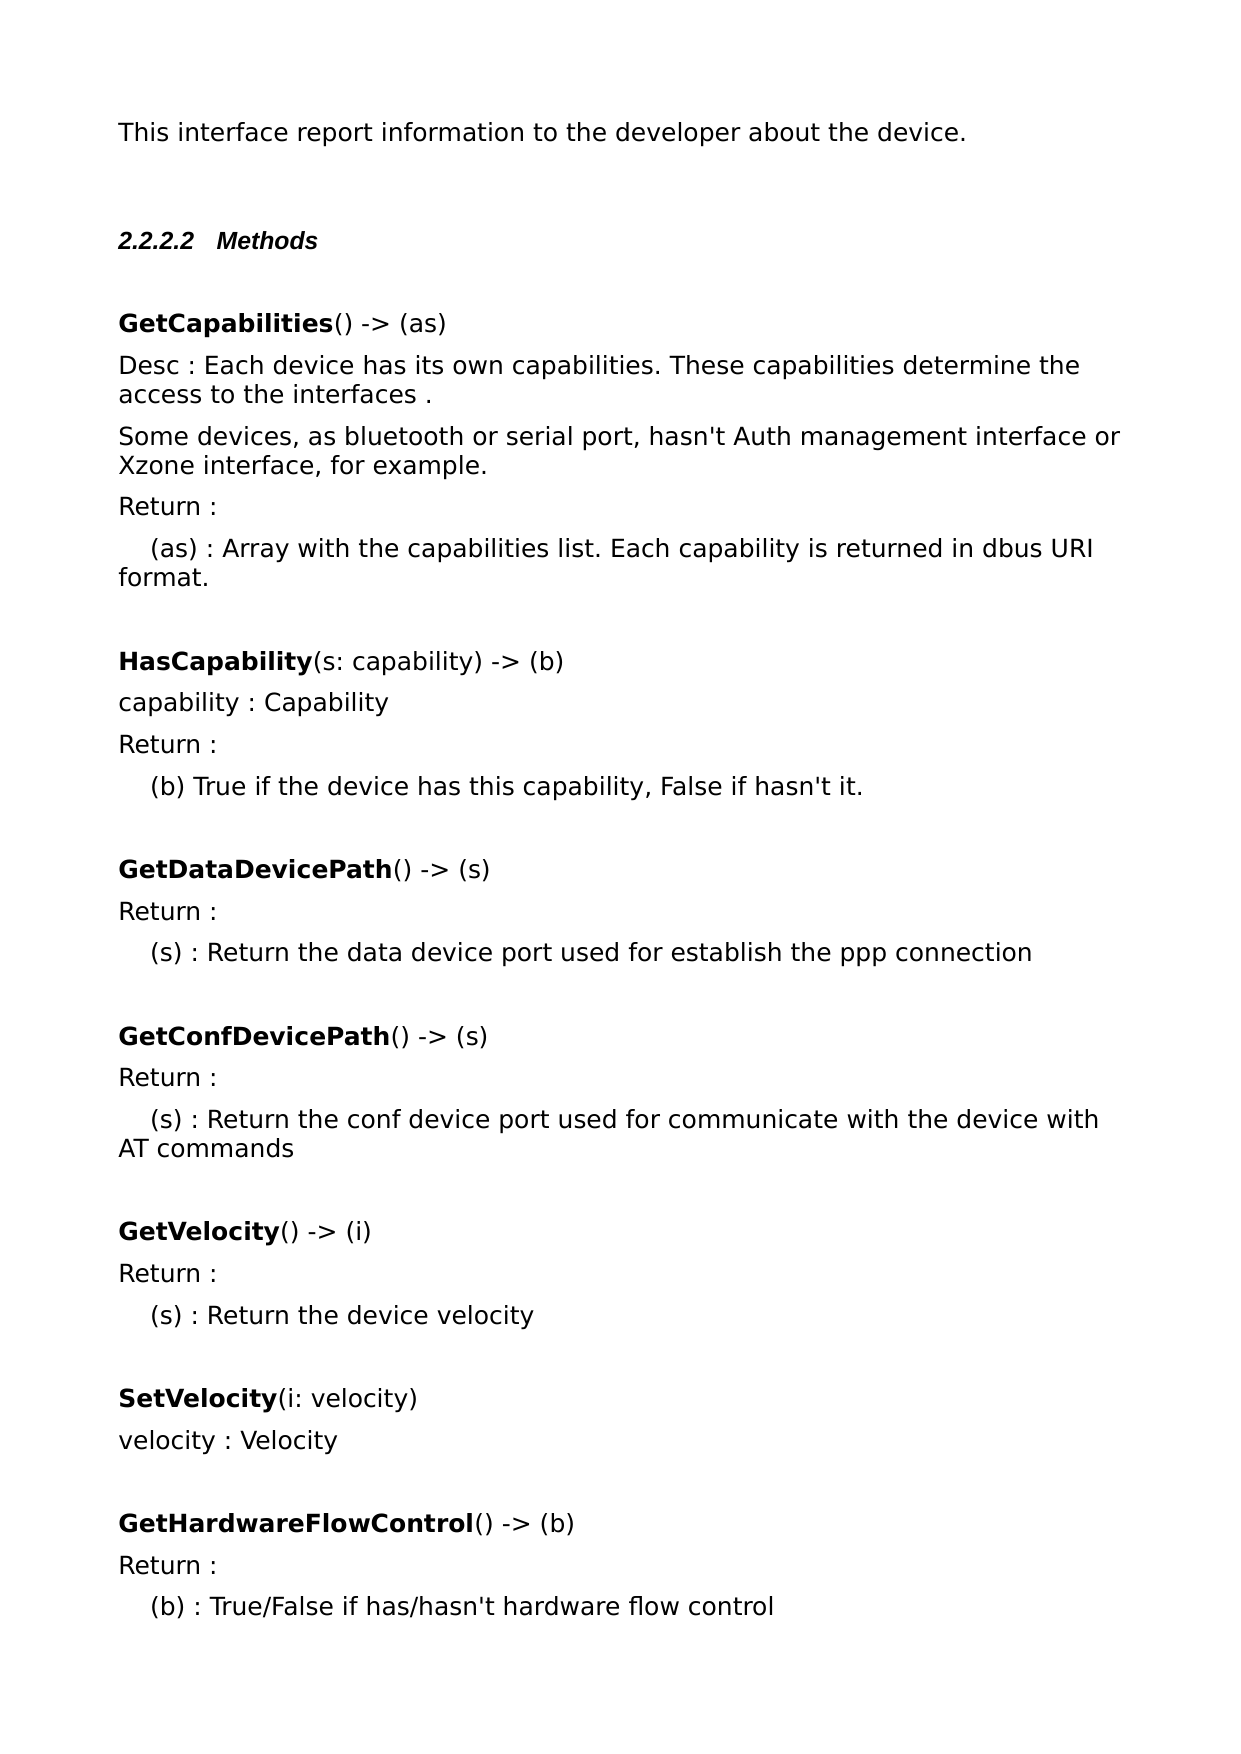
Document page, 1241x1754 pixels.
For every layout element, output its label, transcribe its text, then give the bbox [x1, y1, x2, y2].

text (b) : True/False if has/hasn't hardware flow control [118, 1592, 1122, 1622]
text GetVelocity() -> (i) [118, 1217, 1122, 1247]
text (s) : Return the device velocity [118, 1301, 1122, 1330]
text Desc : Each device has its own capabilities. These capabilities determine the access to the interfaces . [118, 351, 1122, 409]
text SetVelocity(i: velocity) [118, 1384, 1122, 1413]
text This interface report information to the developer about the device. [118, 118, 1122, 147]
text Return : [118, 492, 1122, 522]
text Return : [118, 730, 1122, 759]
text GetDataDevicePath() -> (s) [118, 855, 1122, 884]
text velocity : Velocity [118, 1426, 1122, 1455]
text (s) : Return the data device port used for establish the ppp connection [118, 938, 1122, 967]
text capability : Capability [118, 688, 1122, 717]
text Some devices, as bluetooth or serial port, hasn't Auth management interface or Xzone interface, for example. [118, 422, 1122, 480]
text Return : [118, 1551, 1122, 1580]
text Return : [118, 897, 1122, 926]
text Return : [118, 1063, 1122, 1092]
text GetConfDevicePath() -> (s) [118, 1022, 1122, 1051]
text (as) : Array with the capabilities list. Each capability is returned in dbus URI format. [118, 534, 1122, 592]
text (b) True if the device has this capability, False if hasn't it. [118, 772, 1122, 801]
text Return : [118, 1259, 1122, 1288]
text GetHardwareFlowControl() -> (b) [118, 1509, 1122, 1538]
subtitle Methods [118, 226, 1122, 255]
text HasCapability(s: capability) -> (b) [118, 647, 1122, 676]
text GetCapabilities() -> (as) [118, 309, 1122, 338]
text (s) : Return the conf device port used for communicate with the device with AT commands [118, 1105, 1122, 1163]
